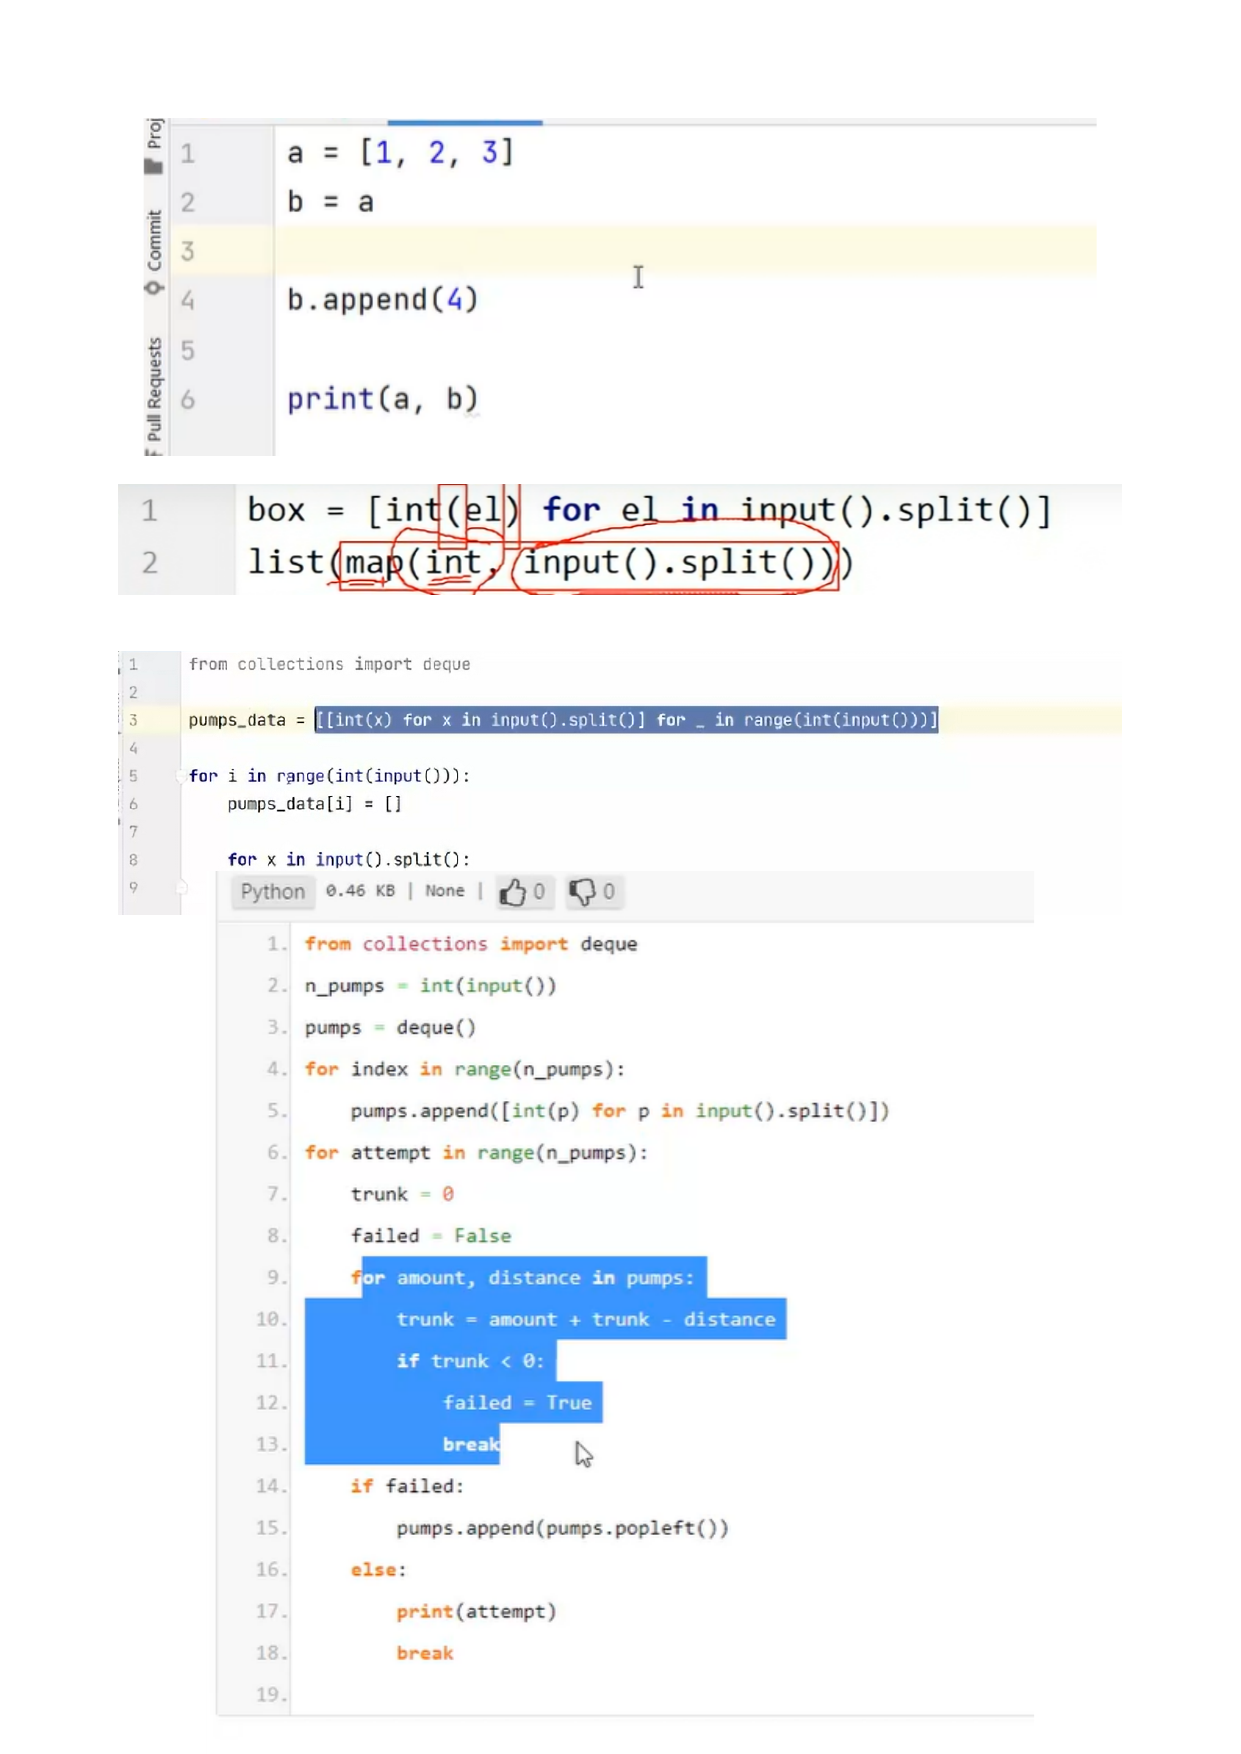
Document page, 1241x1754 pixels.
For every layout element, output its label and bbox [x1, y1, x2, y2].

picture [143, 118, 1097, 456]
picture [118, 484, 1122, 595]
picture [118, 651, 1122, 1754]
